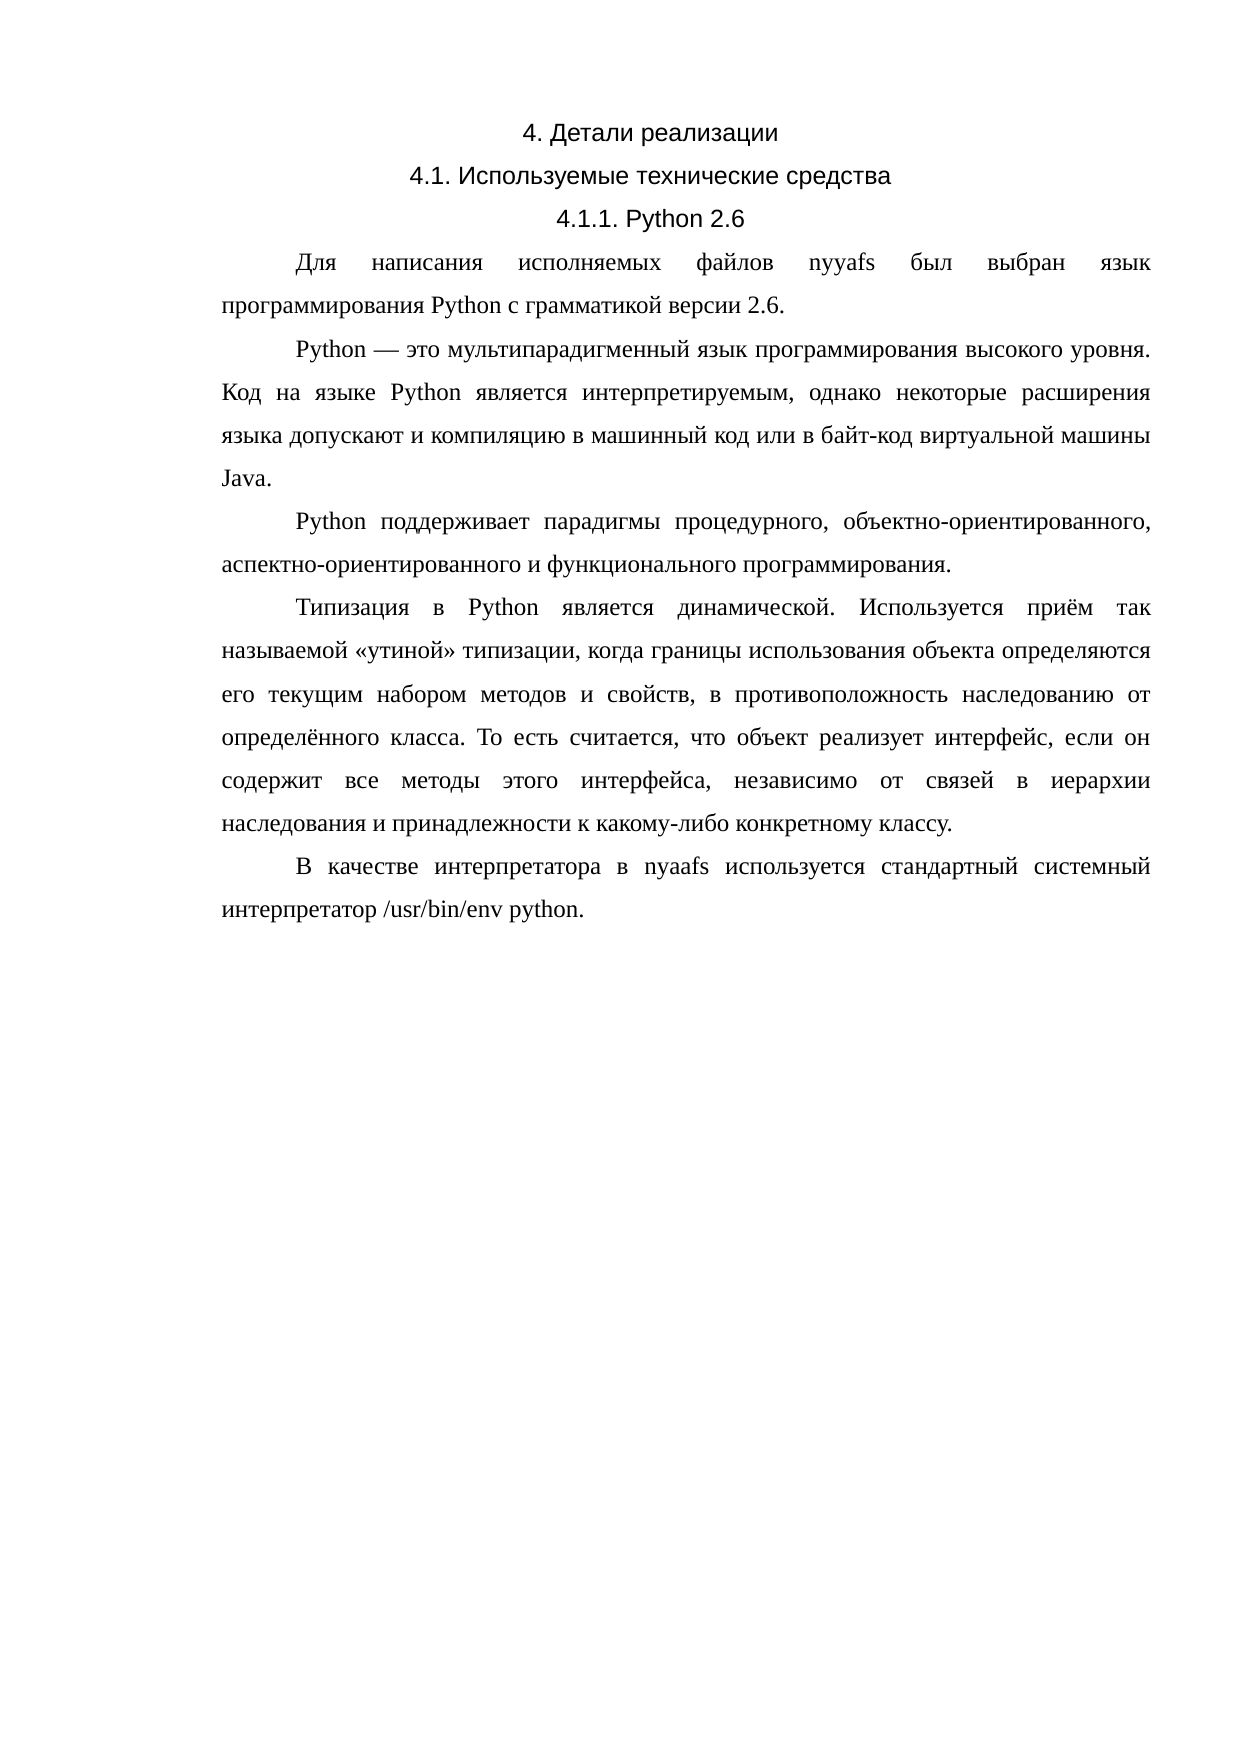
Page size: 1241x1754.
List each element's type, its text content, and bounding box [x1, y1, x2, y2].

text В качестве интерпретатора в nyaafs используется стандартный системный интерпретатор /usr/bin/env python. [221, 851, 1152, 923]
list 4. Детали реализации [148, 118, 1152, 147]
text Python поддерживает парадигмы процедурного, объектно-ориентированного, аспектно-ориентированного и функционального программирования. [221, 506, 1152, 578]
text Python — это мультипарадигменный язык программирования высокого уровня. Код на языке Python является интерпретируемым, однако некоторые расширения языка допускают и компиляцию в машинный код или в байт-код виртуальной машины Java. [221, 334, 1152, 492]
text Для написания исполняемых файлов nyyafs был выбран язык программирования Python с грамматикой версии 2.6. [221, 247, 1152, 319]
list 4.1.1. Python 2.6 [148, 204, 1152, 233]
text Типизация в Python является динамической. Используется приём так называемой «утиной» типизации, когда границы использования объекта определяются его текущим набором методов и свойств, в противоположность наследованию от определённого класса. То есть считается, что объект реализует интерфейс, если он содержит все методы этого интерфейса, независимо от связей в иерархии наследования и принадлежности к какому-либо конкретному классу. [221, 592, 1152, 837]
list 4.1. Используемые технические средства [148, 161, 1152, 190]
